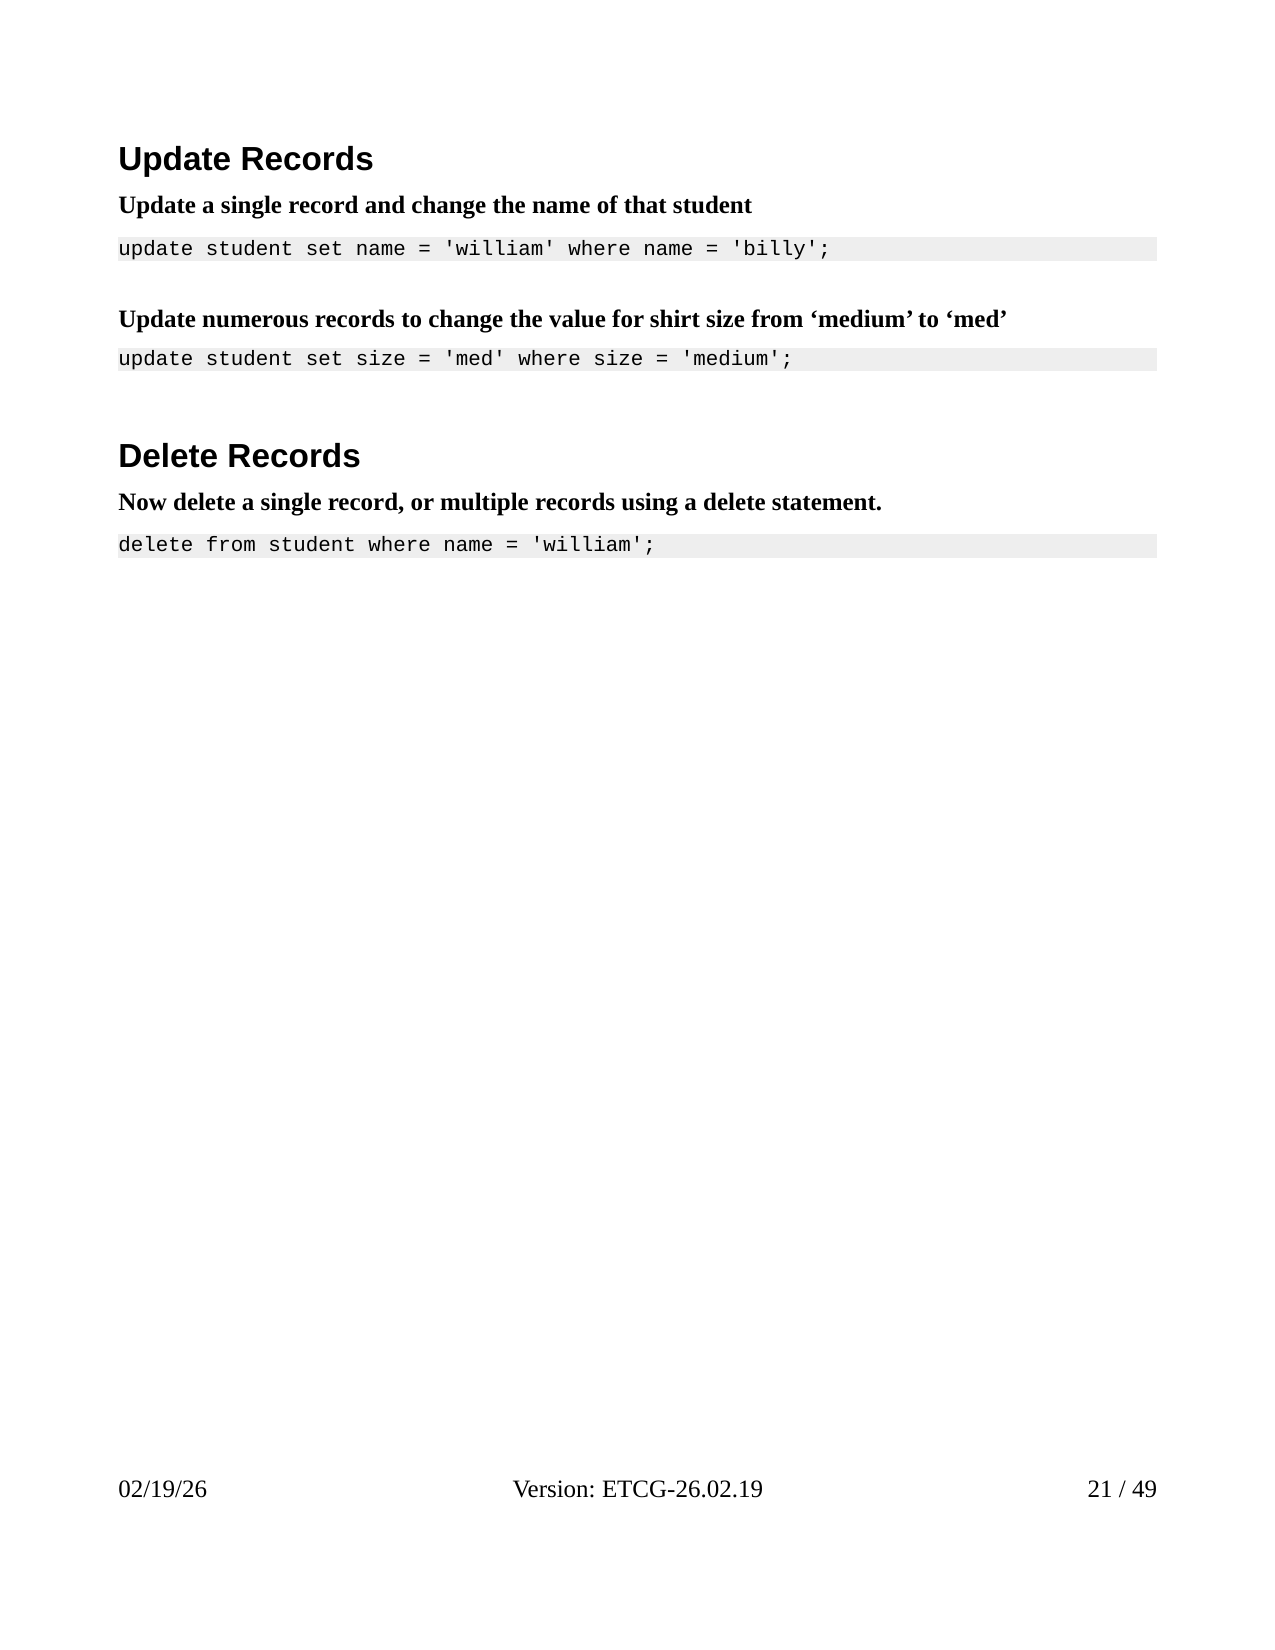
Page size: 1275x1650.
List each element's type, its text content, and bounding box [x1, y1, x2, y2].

text delete from student where name = 'william'; [118, 534, 1157, 558]
subtitle Delete Records [118, 436, 1157, 474]
text Update numerous records to change the value for shirt size from ‘medium’ to ‘med’ [118, 304, 1157, 333]
subtitle Update Records [118, 139, 1157, 177]
text Now delete a single record, or multiple records using a delete statement. [118, 487, 1157, 515]
text update student set name = 'william' where name = 'billy'; [118, 237, 1157, 261]
text Update a single record and change the name of that student [118, 190, 1157, 219]
text update student set size = 'med' where size = 'medium'; [118, 348, 1157, 371]
